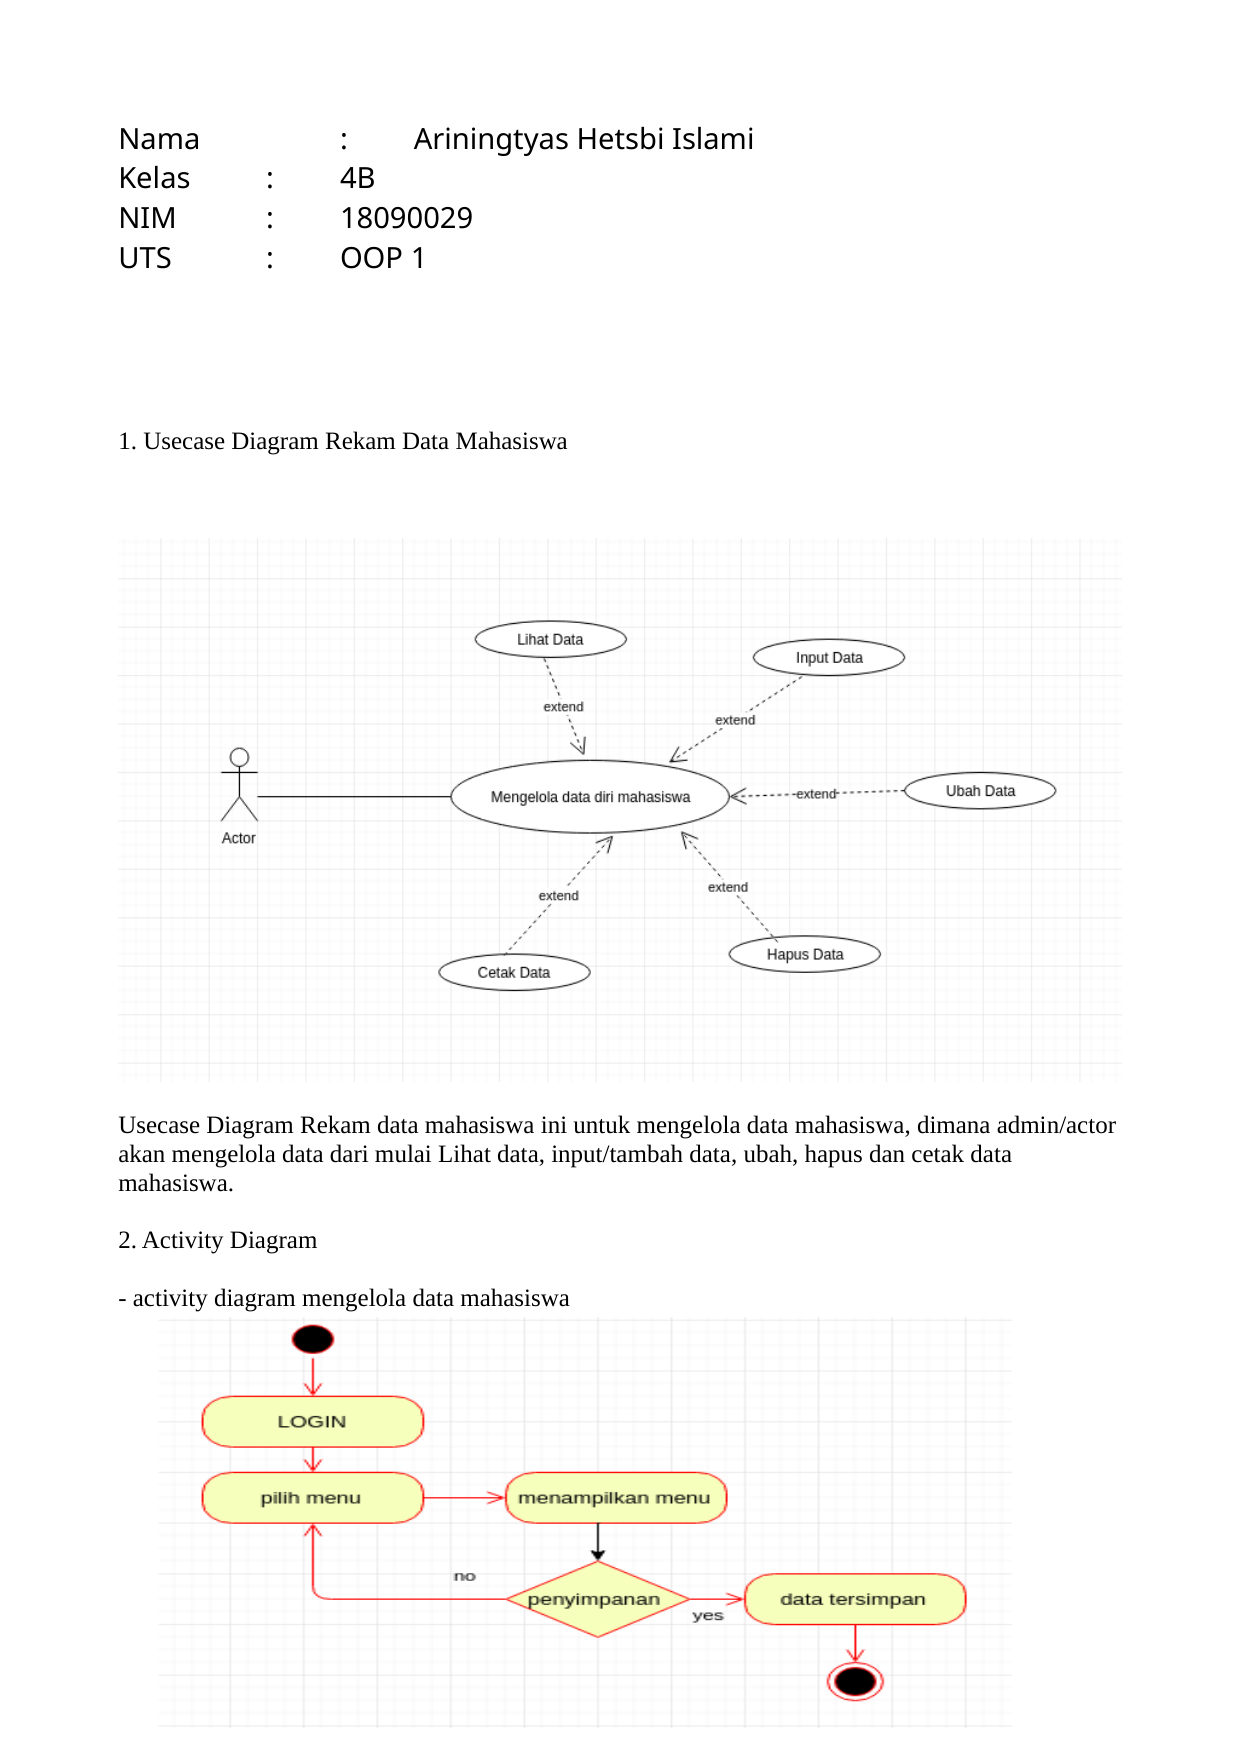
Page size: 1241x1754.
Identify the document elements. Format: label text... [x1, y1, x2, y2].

text NIM : 18090029 [118, 197, 1122, 237]
text UTS : OOP 1 [118, 237, 1122, 277]
text akan mengelola data dari mulai Lihat data, input/tambah data, ubah, hapus dan cetak data mahasiswa. [118, 1139, 1122, 1197]
text Usecase Diagram Rekam data mahasiswa ini untuk mengelola data mahasiswa, dimana admin/actor [118, 1110, 1122, 1139]
text Kelas : 4B [118, 158, 1122, 197]
text 1. Usecase Diagram Rekam Data Mahasiswa [118, 426, 1122, 455]
text 2. Activity Diagram [118, 1225, 1122, 1254]
text Nama : Ariningtyas Hetsbi Islami [118, 118, 1122, 158]
text - activity diagram mengelola data mahasiswa [118, 1283, 1122, 1312]
